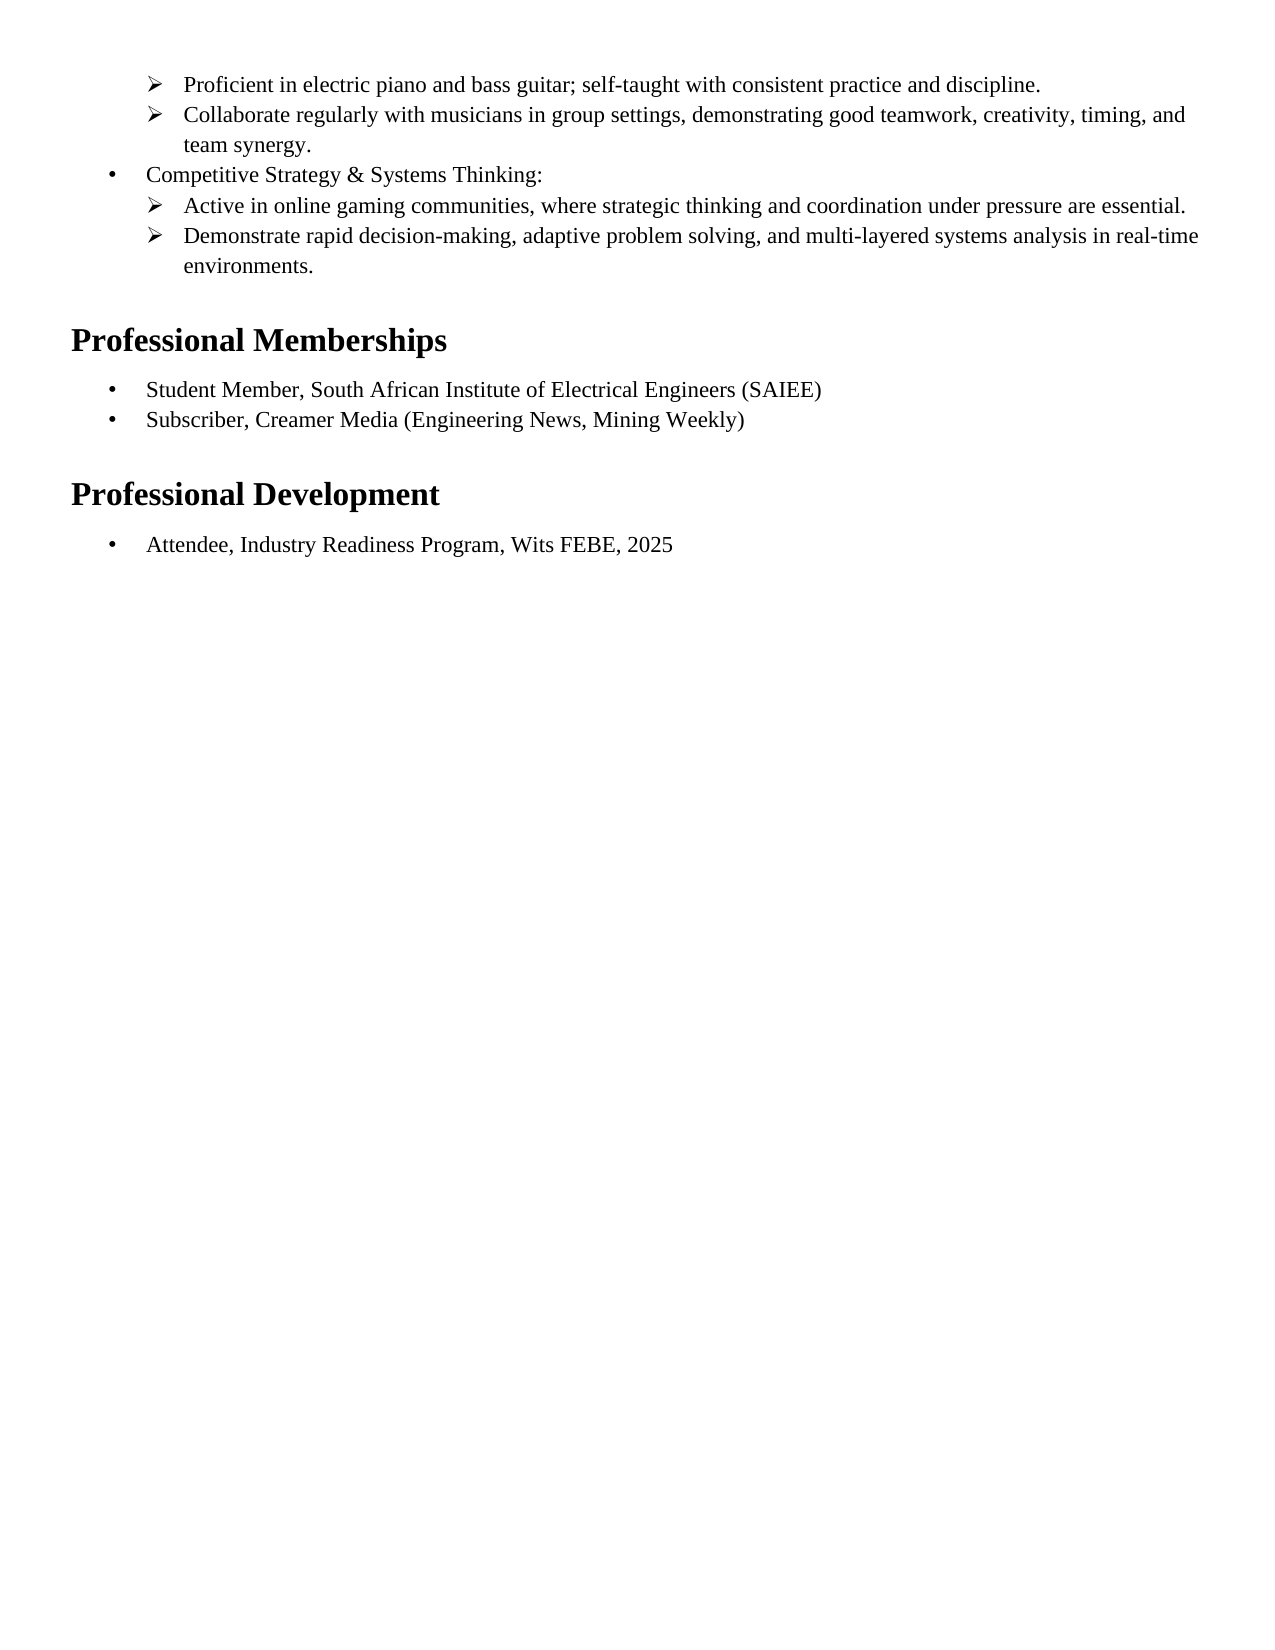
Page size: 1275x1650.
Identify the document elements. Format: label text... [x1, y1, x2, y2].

subtitle Professional Development [71, 474, 1204, 513]
list Attendee, Industry Readiness Program, Wits FEBE, 2025 [108, 531, 1204, 557]
list Active in online gaming communities, where strategic thinking and coordination under pressure are essential. [146, 192, 1204, 218]
list Collaborate regularly with musicians in group settings, demonstrating good teamwork, creativity, timing, and team synergy. [146, 101, 1204, 158]
list Demonstrate rapid decision-making, adaptive problem solving, and multi-layered systems analysis in real-time environments. [146, 222, 1204, 278]
list Competitive Strategy & Systems Thinking: [108, 161, 1204, 188]
list Proficient in electric piano and bass guitar; self-taught with consistent practice and discipline. [146, 71, 1204, 97]
subtitle Professional Memberships [71, 320, 1204, 358]
list Student Member, South African Institute of Electrical Engineers (SAIEE) [108, 376, 1204, 403]
list Subscriber, Creamer Media (Engineering News, Mining Weekly) [108, 407, 1204, 433]
